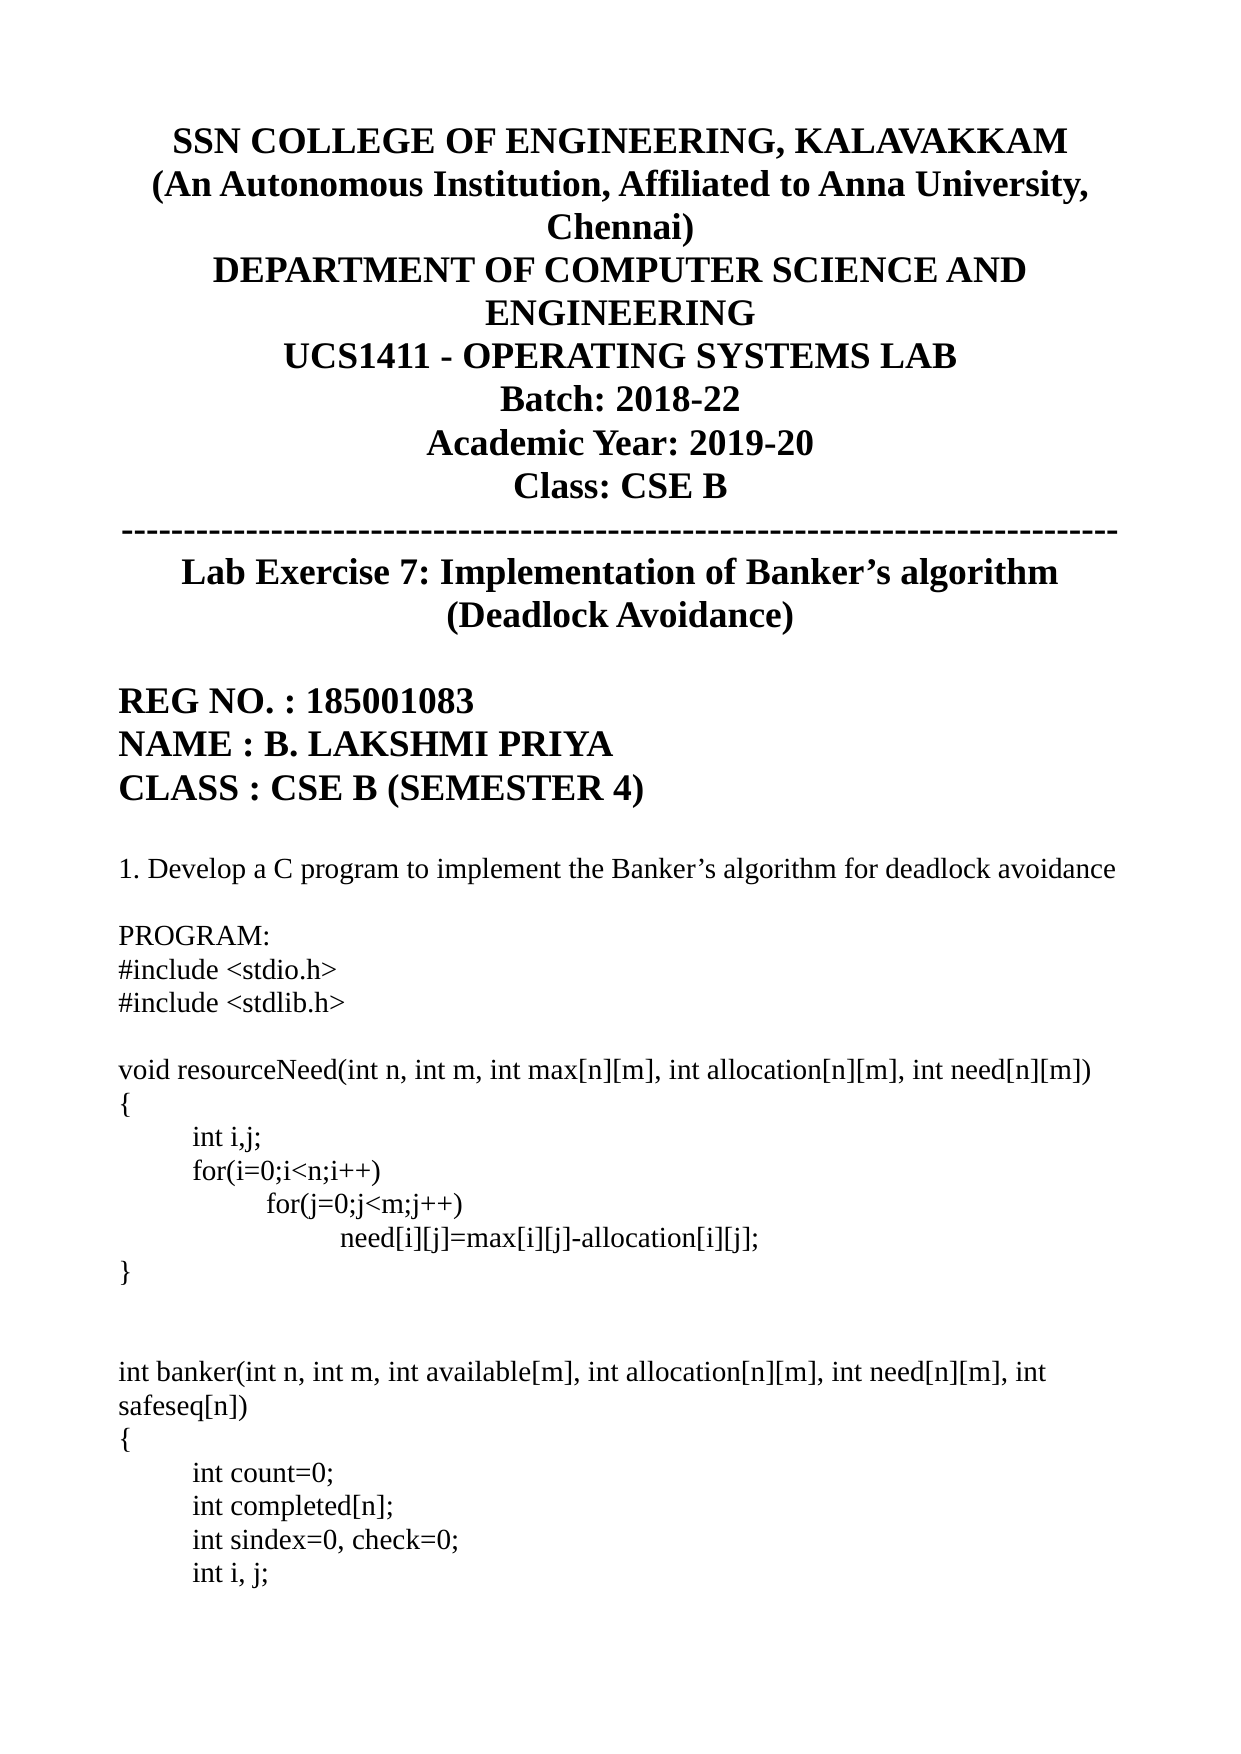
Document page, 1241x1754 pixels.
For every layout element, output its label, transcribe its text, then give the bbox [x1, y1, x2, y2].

text PROGRAM: [118, 918, 1122, 952]
text need[i][j]=max[i][j]-allocation[i][j]; [118, 1220, 1122, 1254]
text -------------------------------------------------------------------------------- [118, 506, 1122, 549]
text #include <stdlib.h> [118, 985, 1122, 1019]
text NAME : B. LAKSHMI PRIYA [118, 722, 1122, 765]
text REG NO. : 185001083 [118, 679, 1122, 722]
text #include <stdio.h> [118, 952, 1122, 985]
text for(j=0;j<m;j++) [118, 1187, 1122, 1220]
text Lab Exercise 7: Implementation of Banker’s algorithm (Deadlock Avoidance) [118, 549, 1122, 636]
text (An Autonomous Institution, Affiliated to Anna University, Chennai) [118, 161, 1122, 247]
text int banker(int n, int m, int available[m], int allocation[n][m], int need[n][m], int safeseq[n]) [118, 1354, 1122, 1421]
text for(i=0;i<n;i++) [118, 1153, 1122, 1187]
text void resourceNeed(int n, int m, int max[n][m], int allocation[n][m], int need[n][m]) [118, 1052, 1122, 1086]
text CLASS : CSE B (SEMESTER 4) [118, 765, 1122, 808]
text } [118, 1254, 1122, 1287]
text DEPARTMENT OF COMPUTER SCIENCE AND ENGINEERING [118, 247, 1122, 334]
text { [118, 1421, 1122, 1455]
text int i, j; [118, 1556, 1122, 1589]
text SSN COLLEGE OF ENGINEERING, KALAVAKKAM [118, 118, 1122, 161]
text int sindex=0, check=0; [118, 1522, 1122, 1556]
text Academic Year: 2019-20 [118, 420, 1122, 463]
text Class: CSE B [118, 463, 1122, 506]
text int count=0; [118, 1455, 1122, 1488]
text Batch: 2018-22 [118, 377, 1122, 420]
text UCS1411 - OPERATING SYSTEMS LAB [118, 334, 1122, 377]
text 1. Develop a C program to implement the Banker’s algorithm for deadlock avoidance [118, 851, 1122, 885]
text int i,j; [118, 1119, 1122, 1153]
text { [118, 1086, 1122, 1119]
text int completed[n]; [118, 1488, 1122, 1522]
